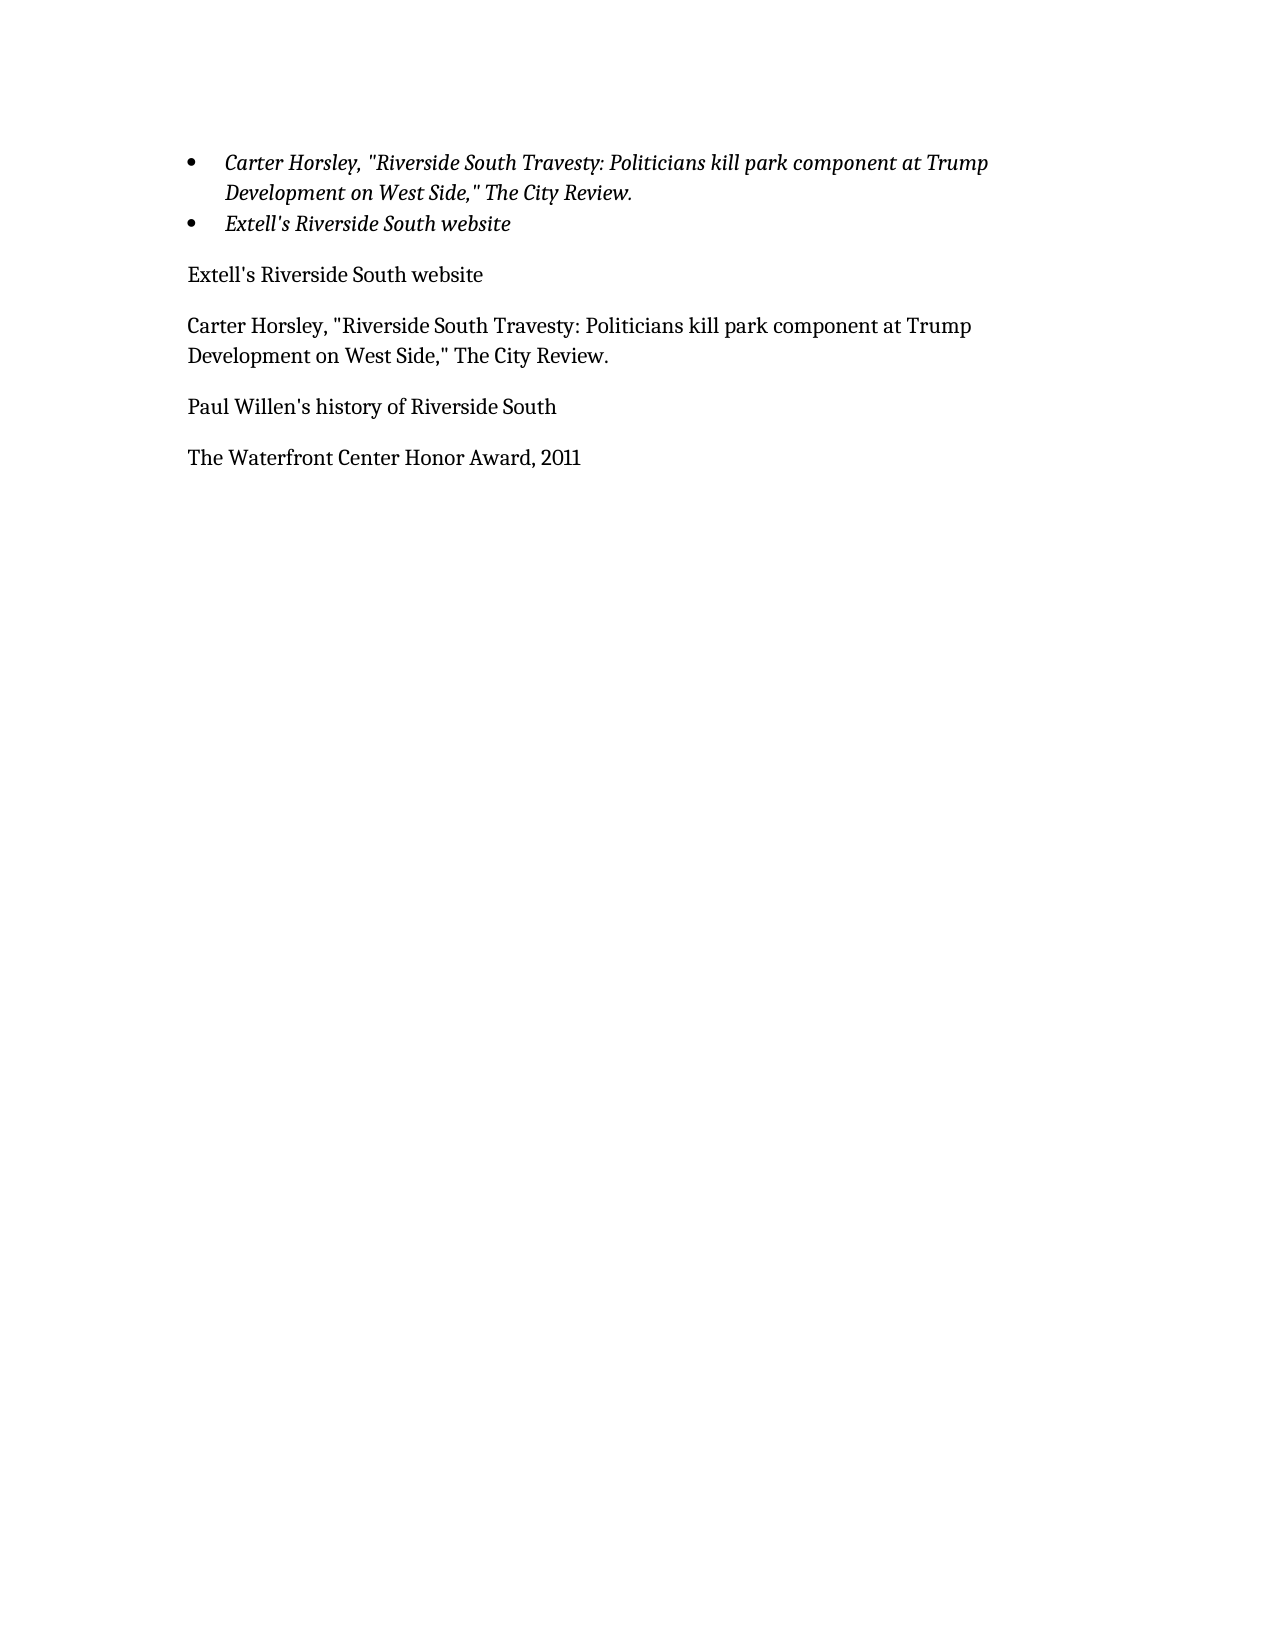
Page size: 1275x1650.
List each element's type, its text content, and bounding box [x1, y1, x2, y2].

text The Waterfront Center Honor Award, 2011 [187, 445, 1087, 471]
text Carter Horsley, "Riverside South Travesty: Politicians kill park component at Trump Development on West Side," The City Review. [187, 312, 1087, 369]
list Extell's Riverside South website [187, 210, 1087, 237]
list Carter Horsley, "Riverside South Travesty: Politicians kill park component at Trump Development on West Side," The City Review. [187, 150, 1087, 207]
text Paul Willen's history of Riverside South [187, 394, 1087, 420]
text Extell's Riverside South website [187, 261, 1087, 288]
